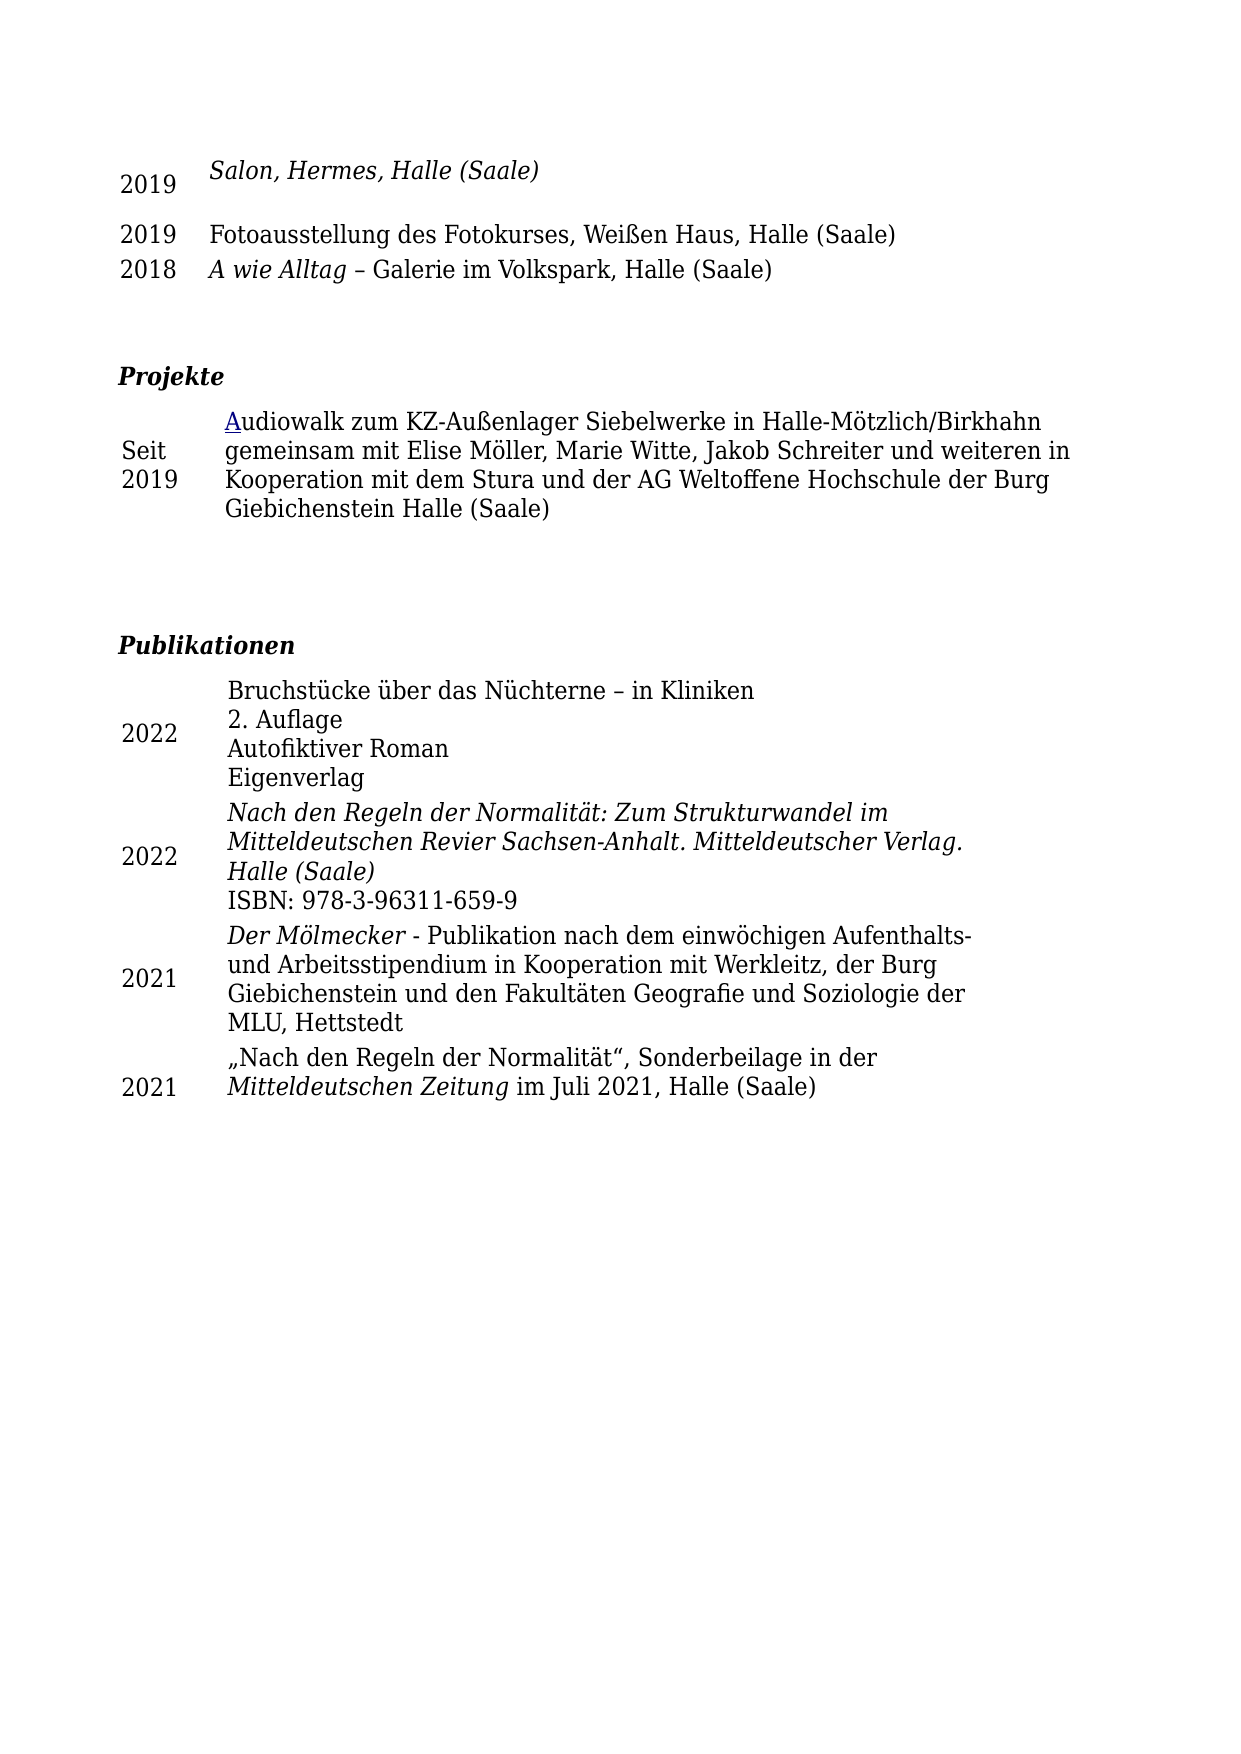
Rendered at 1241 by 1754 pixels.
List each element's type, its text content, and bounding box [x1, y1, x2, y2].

table_cell Fotoausstellung des Fotokurses, Weißen Haus, Halle (Saale) [206, 217, 1122, 252]
table_cell 2021 [118, 1041, 224, 1134]
table_cell 2022 [118, 796, 224, 918]
table_cell [117, 118, 206, 153]
table_cell 2018 [117, 252, 206, 287]
table_cell A wie Alltag – Galerie im Volkspark, Halle (Saale) [206, 252, 1122, 287]
table_cell Nach den Regeln der Normalität: Zum Strukturwandel im Mitteldeutschen Revier Sachsen-Anhalt. Mitteldeutscher Verlag. Halle (Saale) ISBN: 978-3-96311-659-9 [224, 796, 1006, 918]
table_cell 2019 [117, 153, 206, 217]
table_header Seit 2019 [118, 404, 222, 556]
table_header 2022 [118, 673, 224, 796]
table_cell [206, 118, 1122, 153]
table_cell Der Mölmecker - Publikation nach dem einwöchigen Aufenthalts- und Arbeitsstipendium in Kooperation mit Werkleitz, der Burg Giebichenstein und den Fakultäten Geografie und Soziologie der MLU, Hettstedt [224, 918, 1006, 1041]
table_cell 2019 [117, 217, 206, 252]
table_cell Salon, Hermes, Halle (Saale) [206, 153, 1122, 217]
subtitle Projekte [118, 362, 1122, 391]
subtitle Publikationen [118, 631, 1122, 661]
table_header Audiowalk zum KZ-Außenlager Siebelwerke in Halle-Mötzlich/Birkhahn gemeinsam mit Elise Möller, Marie Witte, Jakob Schreiter und weiteren in Kooperation mit dem Stura und der AG Weltoffene Hochschule der Burg Giebichenstein Halle (Saale) [222, 404, 1122, 556]
table_cell 2021 [118, 918, 224, 1041]
table_header Bruchstücke über das Nüchterne – in Kliniken 2. Auflage Autofiktiver Roman Eigenverlag [224, 673, 1006, 796]
table_cell „Nach den Regeln der Normalität“, Sonderbeilage in der Mitteldeutschen Zeitung im Juli 2021, Halle (Saale) [224, 1041, 1006, 1134]
